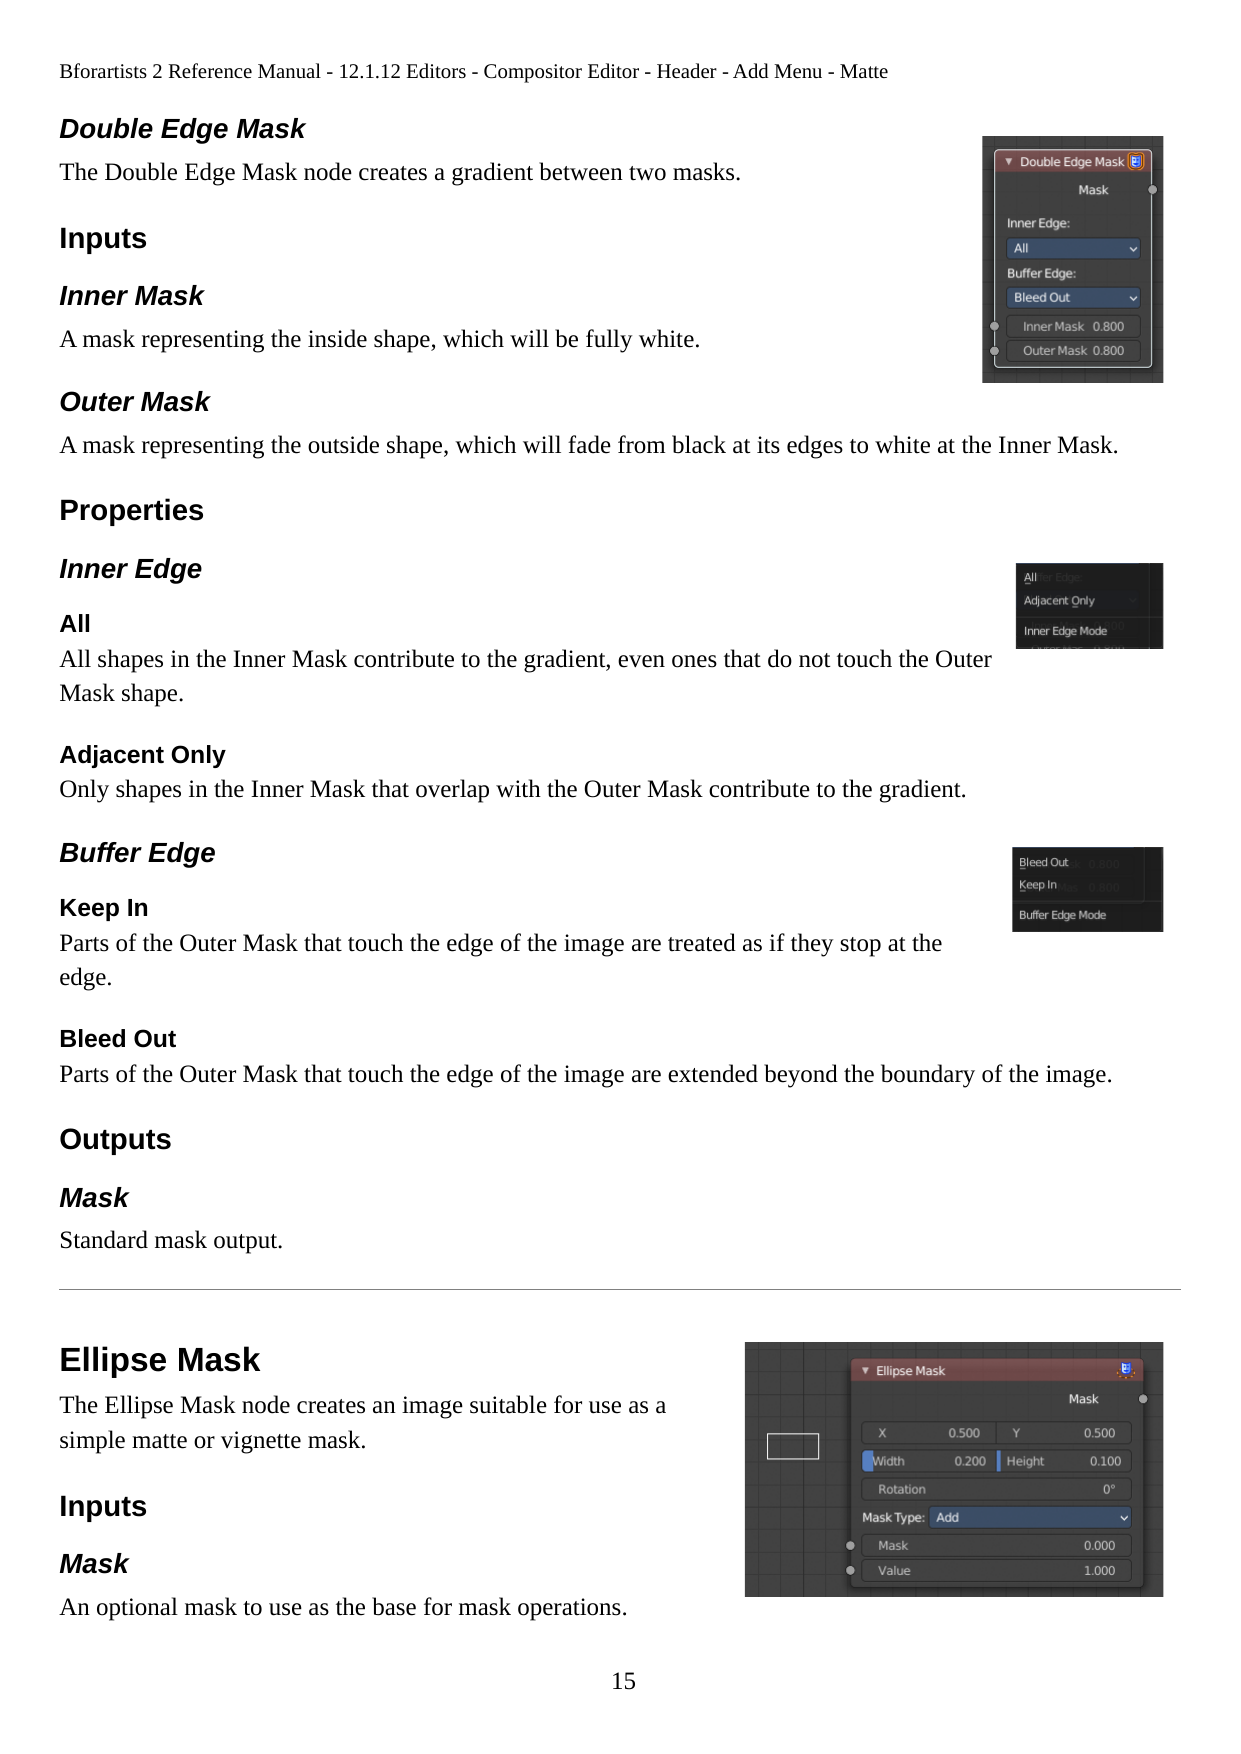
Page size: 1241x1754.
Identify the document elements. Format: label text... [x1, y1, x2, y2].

subtitle [1164, 221, 1181, 254]
subtitle Inner Mask [59, 279, 982, 311]
text A mask representing the inside shape, which will be fully white. [59, 324, 982, 352]
subtitle Inputs [59, 221, 982, 254]
picture [1012, 847, 1164, 932]
subtitle [1164, 1547, 1181, 1579]
picture [1015, 563, 1164, 649]
subtitle Mask [59, 1547, 744, 1579]
subtitle [1164, 1489, 1181, 1522]
subtitle Bleed Out [59, 1024, 1181, 1052]
subtitle [1164, 279, 1181, 311]
picture [982, 136, 1164, 383]
text Parts of the Outer Mask that touch the edge of the image are extended beyond the boundary of the image. [59, 1059, 1181, 1087]
subtitle Ellipse Mask [59, 1339, 1181, 1378]
subtitle Outer Mask [59, 385, 1181, 417]
subtitle Double Edge Mask [59, 113, 1181, 144]
subtitle Buffer Edge [59, 836, 1181, 868]
subtitle Adjacent Only [59, 740, 1181, 768]
subtitle Properties [59, 493, 1181, 527]
subtitle Inputs [59, 1489, 744, 1522]
text An optional mask to use as the base for mask operations. [59, 1592, 1181, 1621]
text The Double Edge Mask node creates a gradient between two masks. [59, 157, 982, 186]
text The Ellipse Mask node creates an image suitable for use as a simple matte or vignette mask. [59, 1391, 744, 1454]
subtitle [1164, 893, 1181, 922]
text All shapes in the Inner Mask contribute to the gradient, even ones that do not touch the Outer Mask shape. [59, 644, 1181, 707]
subtitle Mask [59, 1181, 1181, 1213]
subtitle Keep In [59, 893, 1012, 922]
picture [744, 1342, 1164, 1597]
text A mask representing the outside shape, which will fade from black at its edges to white at the Inner Mask. [59, 430, 1181, 458]
subtitle [1164, 609, 1181, 637]
text Standard mask output. [59, 1225, 1181, 1254]
subtitle Inner Edge [59, 552, 1181, 584]
text Only shapes in the Inner Mask that overlap with the Outer Mask contribute to the gradient. [59, 774, 1181, 803]
subtitle Outputs [59, 1122, 1181, 1156]
text Parts of the Outer Mask that touch the edge of the image are treated as if they stop at the edge. [59, 928, 1181, 991]
subtitle All [59, 609, 1015, 637]
